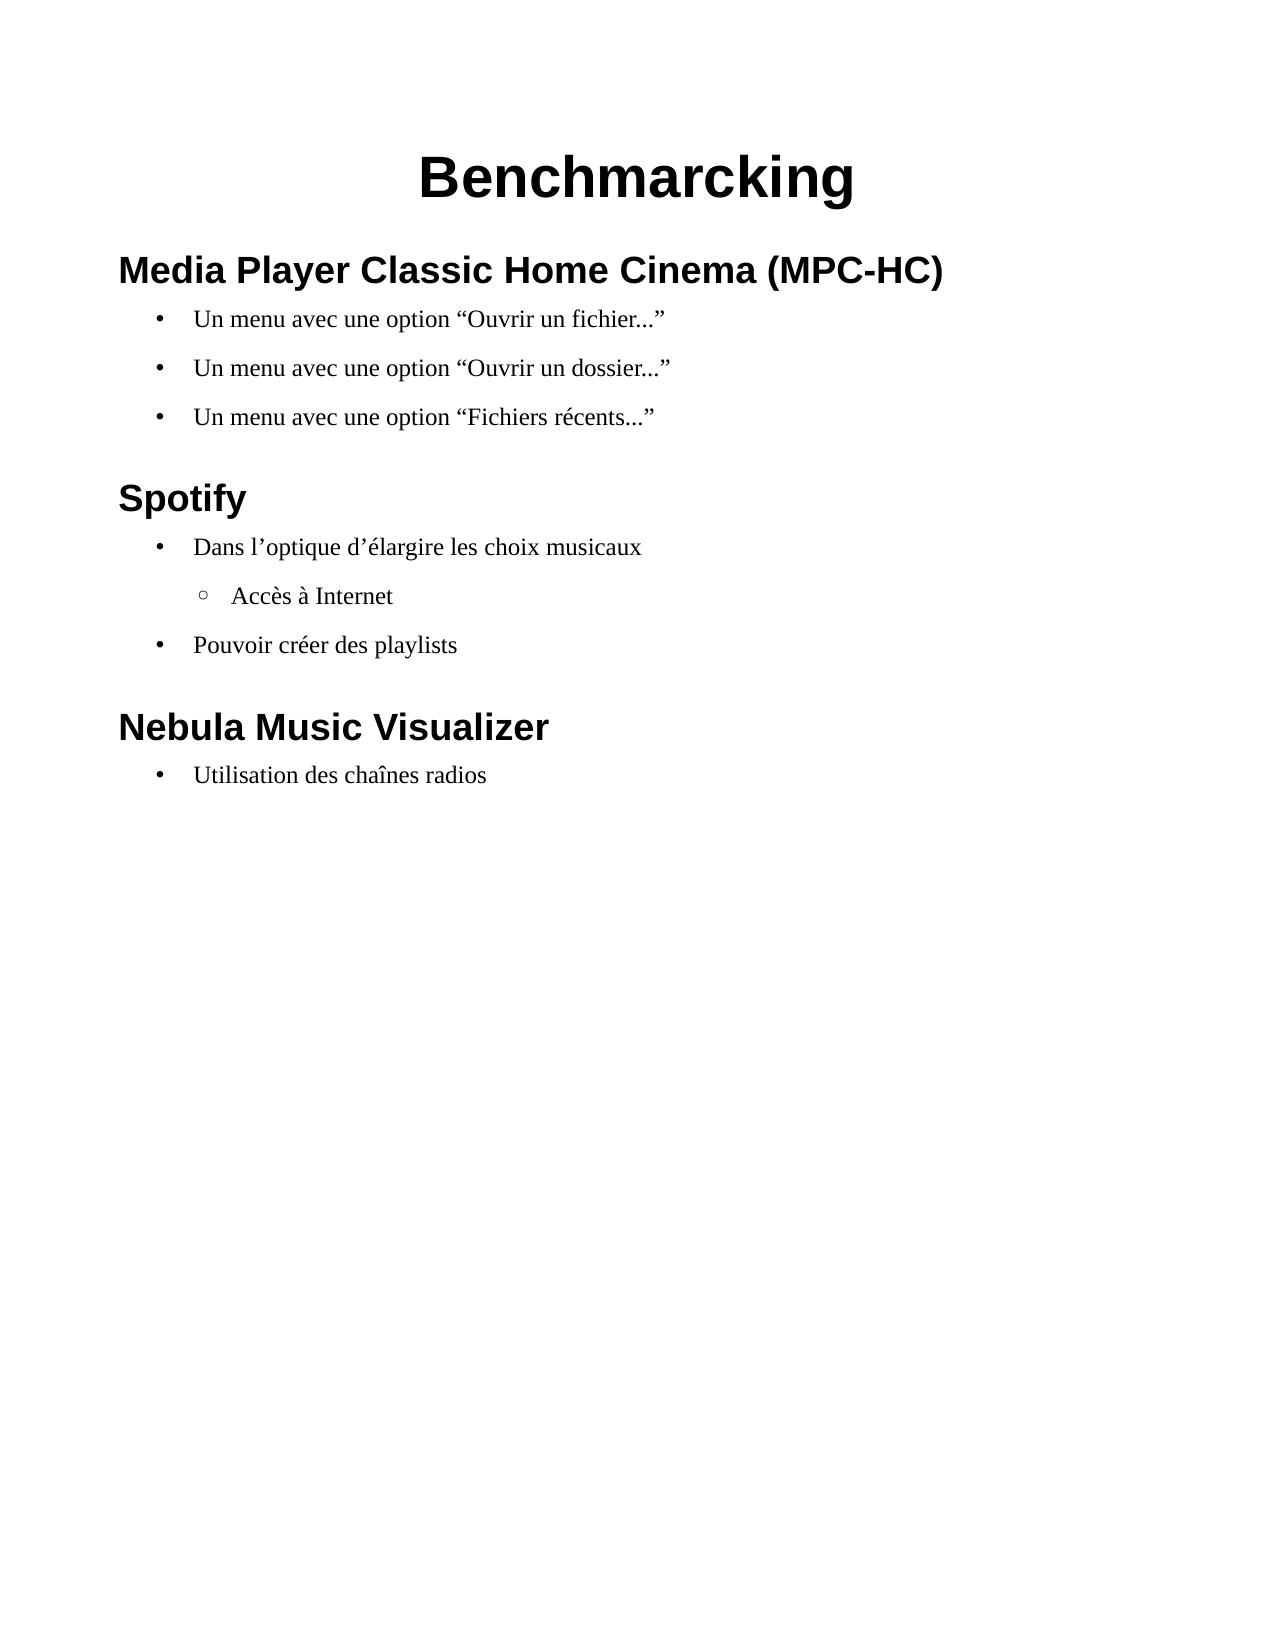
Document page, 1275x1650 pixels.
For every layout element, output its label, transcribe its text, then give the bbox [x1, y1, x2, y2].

list Un menu avec une option “Ouvrir un fichier...” [156, 304, 1157, 333]
title Benchmarcking [118, 143, 1157, 210]
list Pouvoir créer des playlists [156, 630, 1157, 659]
subtitle Media Player Classic Home Cinema (MPC-HC) [118, 248, 1157, 291]
subtitle Nebula Music Visualizer [118, 704, 1157, 748]
subtitle Spotify [118, 476, 1157, 520]
list Accès à Internet [193, 581, 1157, 610]
list Un menu avec une option “Fichiers récents...” [156, 402, 1157, 431]
list Dans l’optique d’élargire les choix musicaux [156, 532, 1157, 561]
list Utilisation des chaînes radios [156, 761, 1157, 789]
list Un menu avec une option “Ouvrir un dossier...” [156, 353, 1157, 382]
